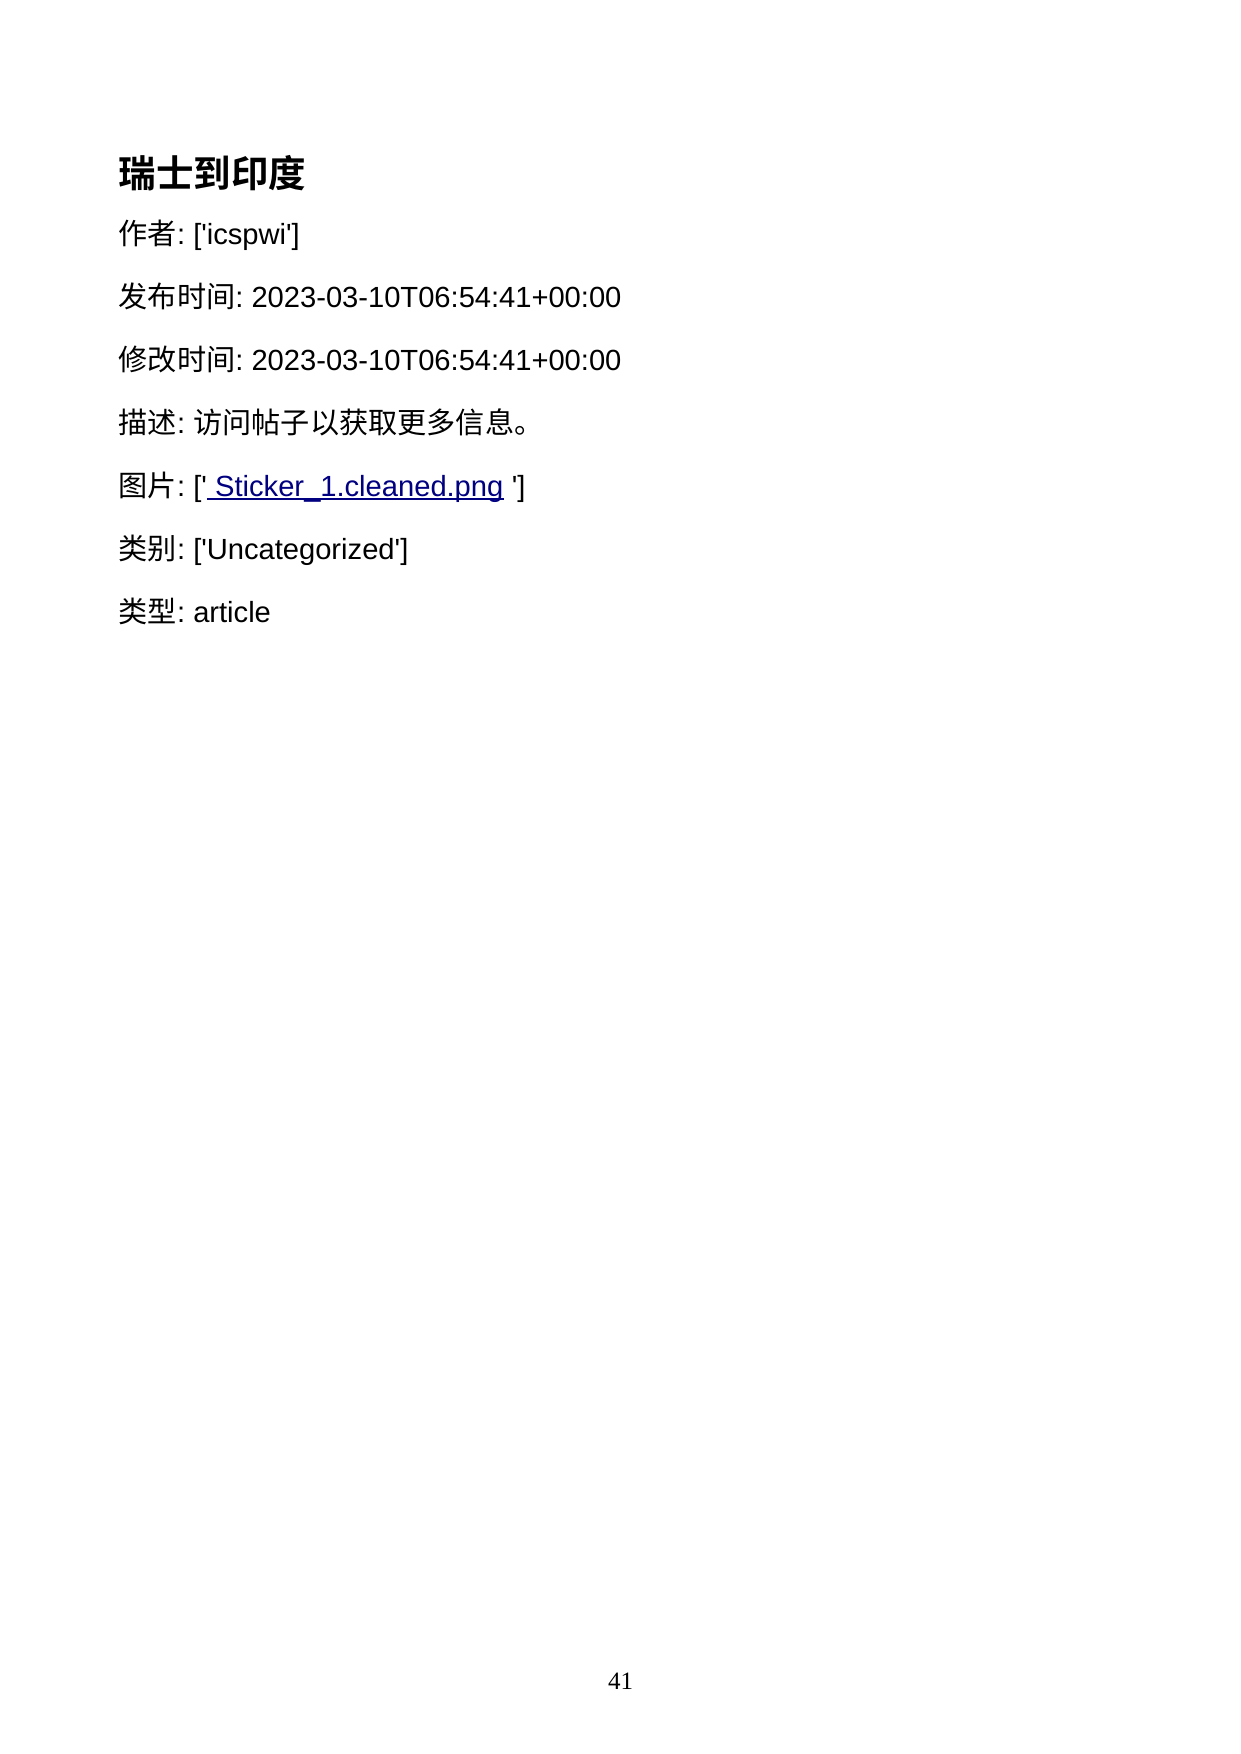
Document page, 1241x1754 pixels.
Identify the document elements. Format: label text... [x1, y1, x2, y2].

text 修改时间: 2023-03-10T06:54:41+00:00 [118, 337, 1122, 379]
text 类别: ['Uncategorized'] [118, 526, 1122, 568]
subtitle 瑞士到印度 [118, 143, 1122, 198]
text 发布时间: 2023-03-10T06:54:41+00:00 [118, 273, 1122, 316]
text 类型: article [118, 589, 1122, 631]
text 描述: 访问帖子以获取更多信息。 [118, 400, 1122, 442]
text 作者: ['icspwi'] [118, 210, 1122, 253]
text 图片: [' Sticker_1.cleaned.png '] [118, 463, 1122, 505]
